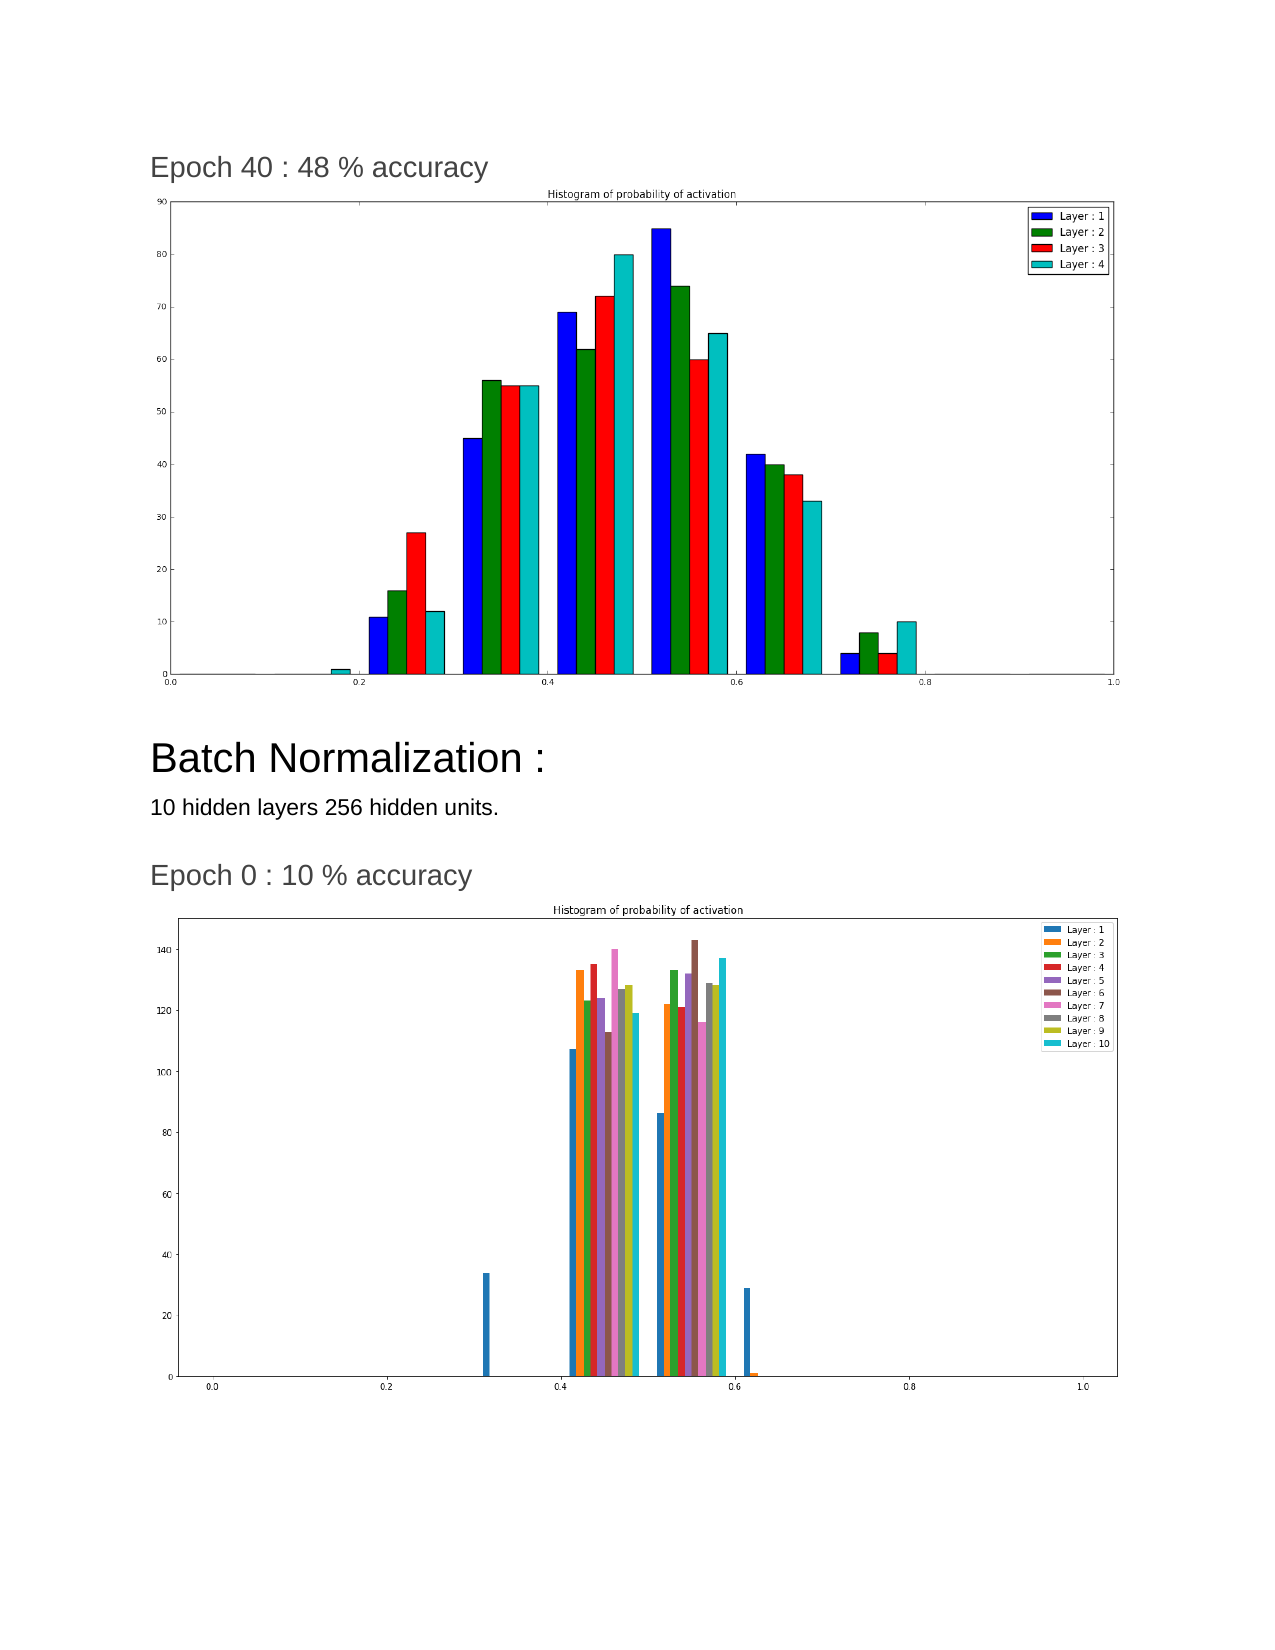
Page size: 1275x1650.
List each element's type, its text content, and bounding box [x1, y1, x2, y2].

subtitle Epoch 0 : 10 % accuracy [150, 857, 1125, 891]
picture [150, 899, 1125, 1396]
subtitle Epoch 40 : 48 % accuracy [150, 150, 1125, 183]
picture [150, 183, 1125, 692]
text 10 hidden layers 256 hidden units. [150, 794, 1125, 820]
subtitle Batch Normalization : [150, 733, 1125, 781]
